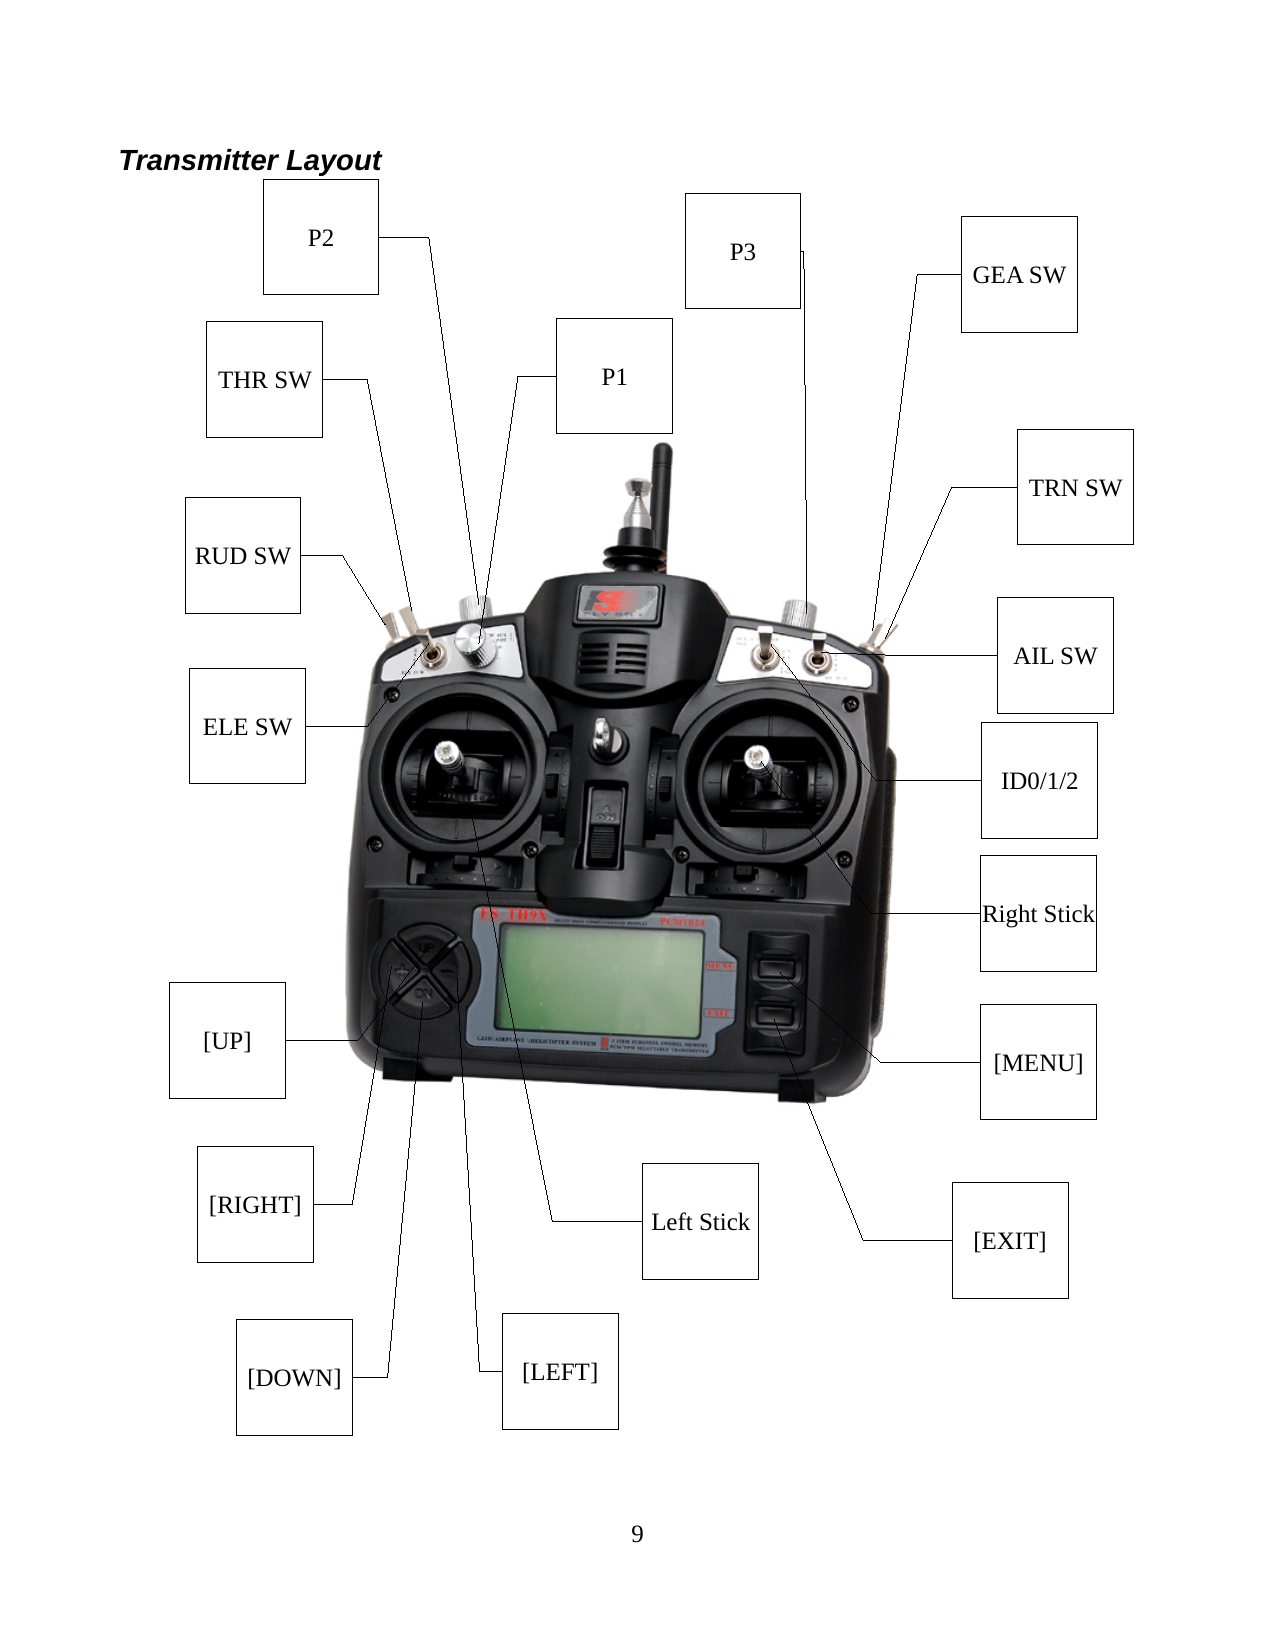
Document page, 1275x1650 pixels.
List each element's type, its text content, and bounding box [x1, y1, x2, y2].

subtitle Transmitter Layout [118, 143, 1157, 177]
picture [272, 669, 305, 783]
picture [272, 419, 981, 1129]
picture [272, 983, 285, 1098]
picture [272, 498, 300, 613]
picture [557, 419, 672, 433]
picture [272, 419, 322, 437]
